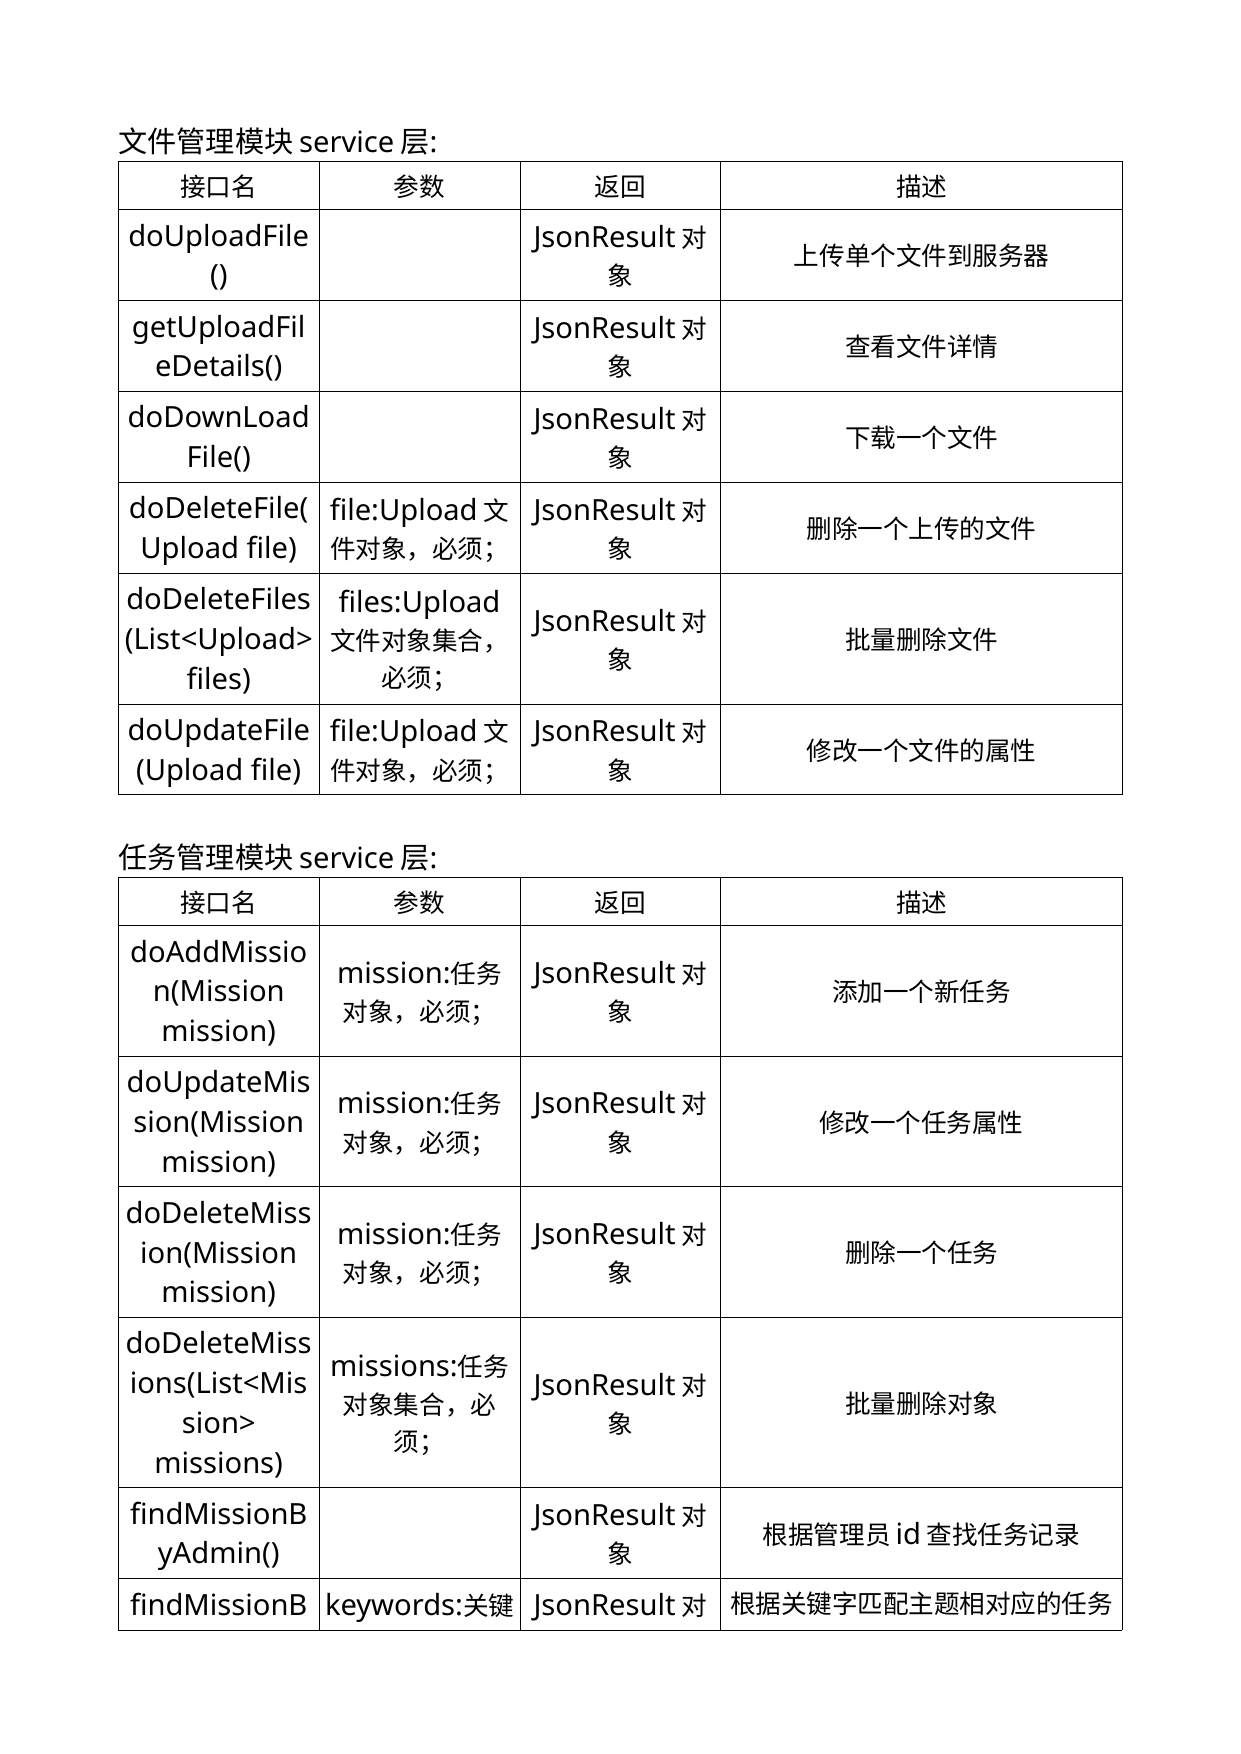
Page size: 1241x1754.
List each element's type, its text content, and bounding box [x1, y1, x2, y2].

table_cell mission:任务对象，必须； [320, 926, 520, 1056]
table_header 返回 [521, 878, 720, 925]
table_cell doDeleteFiles(List<Upload> files) [119, 574, 319, 703]
table_cell JsonResult对象 [521, 210, 720, 300]
table_cell JsonResult对象 [521, 926, 720, 1056]
table_cell JsonResult对象 [521, 574, 720, 703]
table_cell [320, 392, 520, 482]
table_header 返回 [521, 162, 720, 209]
table_cell getUploadFileDetails() [119, 301, 319, 391]
table_header 参数 [320, 878, 520, 925]
table_cell doDownLoadFile() [119, 392, 319, 482]
table_cell 上传单个文件到服务器 [721, 210, 1122, 300]
table_cell findMissionByAdmin() [119, 1488, 319, 1578]
table_cell [320, 1488, 520, 1578]
table_cell JsonResult对象 [521, 1057, 720, 1186]
table_cell 根据管理员id查找任务记录 [721, 1488, 1122, 1578]
table_cell doDeleteMissions(List<Mission> missions) [119, 1318, 319, 1487]
table_cell JsonResult对象 [521, 1488, 720, 1578]
table_cell JsonResult对象 [521, 301, 720, 391]
table_cell doDeleteFile(Upload file) [119, 483, 319, 573]
table_header 接口名 [119, 162, 319, 209]
table_cell 删除一个任务 [721, 1187, 1122, 1317]
table_cell [320, 210, 520, 300]
text 任务管理模块service层: [118, 834, 1122, 877]
table_cell 根据关键字匹配主题相对应的任务 [721, 1579, 1122, 1629]
table_header 接口名 [119, 878, 319, 925]
table_cell 查看文件详情 [721, 301, 1122, 391]
table_header 描述 [721, 162, 1122, 209]
table_cell 删除一个上传的文件 [721, 483, 1122, 573]
table_cell missions:任务对象集合，必须； [320, 1318, 520, 1487]
table_cell 批量删除文件 [721, 574, 1122, 703]
table_cell 下载一个文件 [721, 392, 1122, 482]
table_cell file:Upload文件对象，必须； [320, 705, 520, 794]
table_cell doAddMission(Mission mission) [119, 926, 319, 1056]
table_cell 修改一个文件的属性 [721, 705, 1122, 794]
table_cell 添加一个新任务 [721, 926, 1122, 1056]
table_cell findMissionB [119, 1579, 319, 1629]
table_cell files:Upload文件对象集合，必须； [320, 574, 520, 703]
table_cell mission:任务对象，必须； [320, 1187, 520, 1317]
table_header 参数 [320, 162, 520, 209]
table_cell JsonResult对象 [521, 483, 720, 573]
table_cell JsonResult对象 [521, 1187, 720, 1317]
table_cell doUpdateFile(Upload file) [119, 705, 319, 794]
table_header 描述 [721, 878, 1122, 925]
table_cell 修改一个任务属性 [721, 1057, 1122, 1186]
table_cell JsonResult对象 [521, 1318, 720, 1487]
table_cell 批量删除对象 [721, 1318, 1122, 1487]
table_cell doUpdateMission(Mission mission) [119, 1057, 319, 1186]
table_cell JsonResult对象 [521, 705, 720, 794]
table_cell [320, 301, 520, 391]
table_cell JsonResult对 [521, 1579, 720, 1629]
table_cell file:Upload文件对象，必须； [320, 483, 520, 573]
table_cell doDeleteMission(Mission mission) [119, 1187, 319, 1317]
text 文件管理模块service层: [118, 118, 1122, 161]
table_cell keywords:关键 [320, 1579, 520, 1629]
table_cell mission:任务对象，必须； [320, 1057, 520, 1186]
table_cell JsonResult对象 [521, 392, 720, 482]
table_cell doUploadFile() [119, 210, 319, 300]
